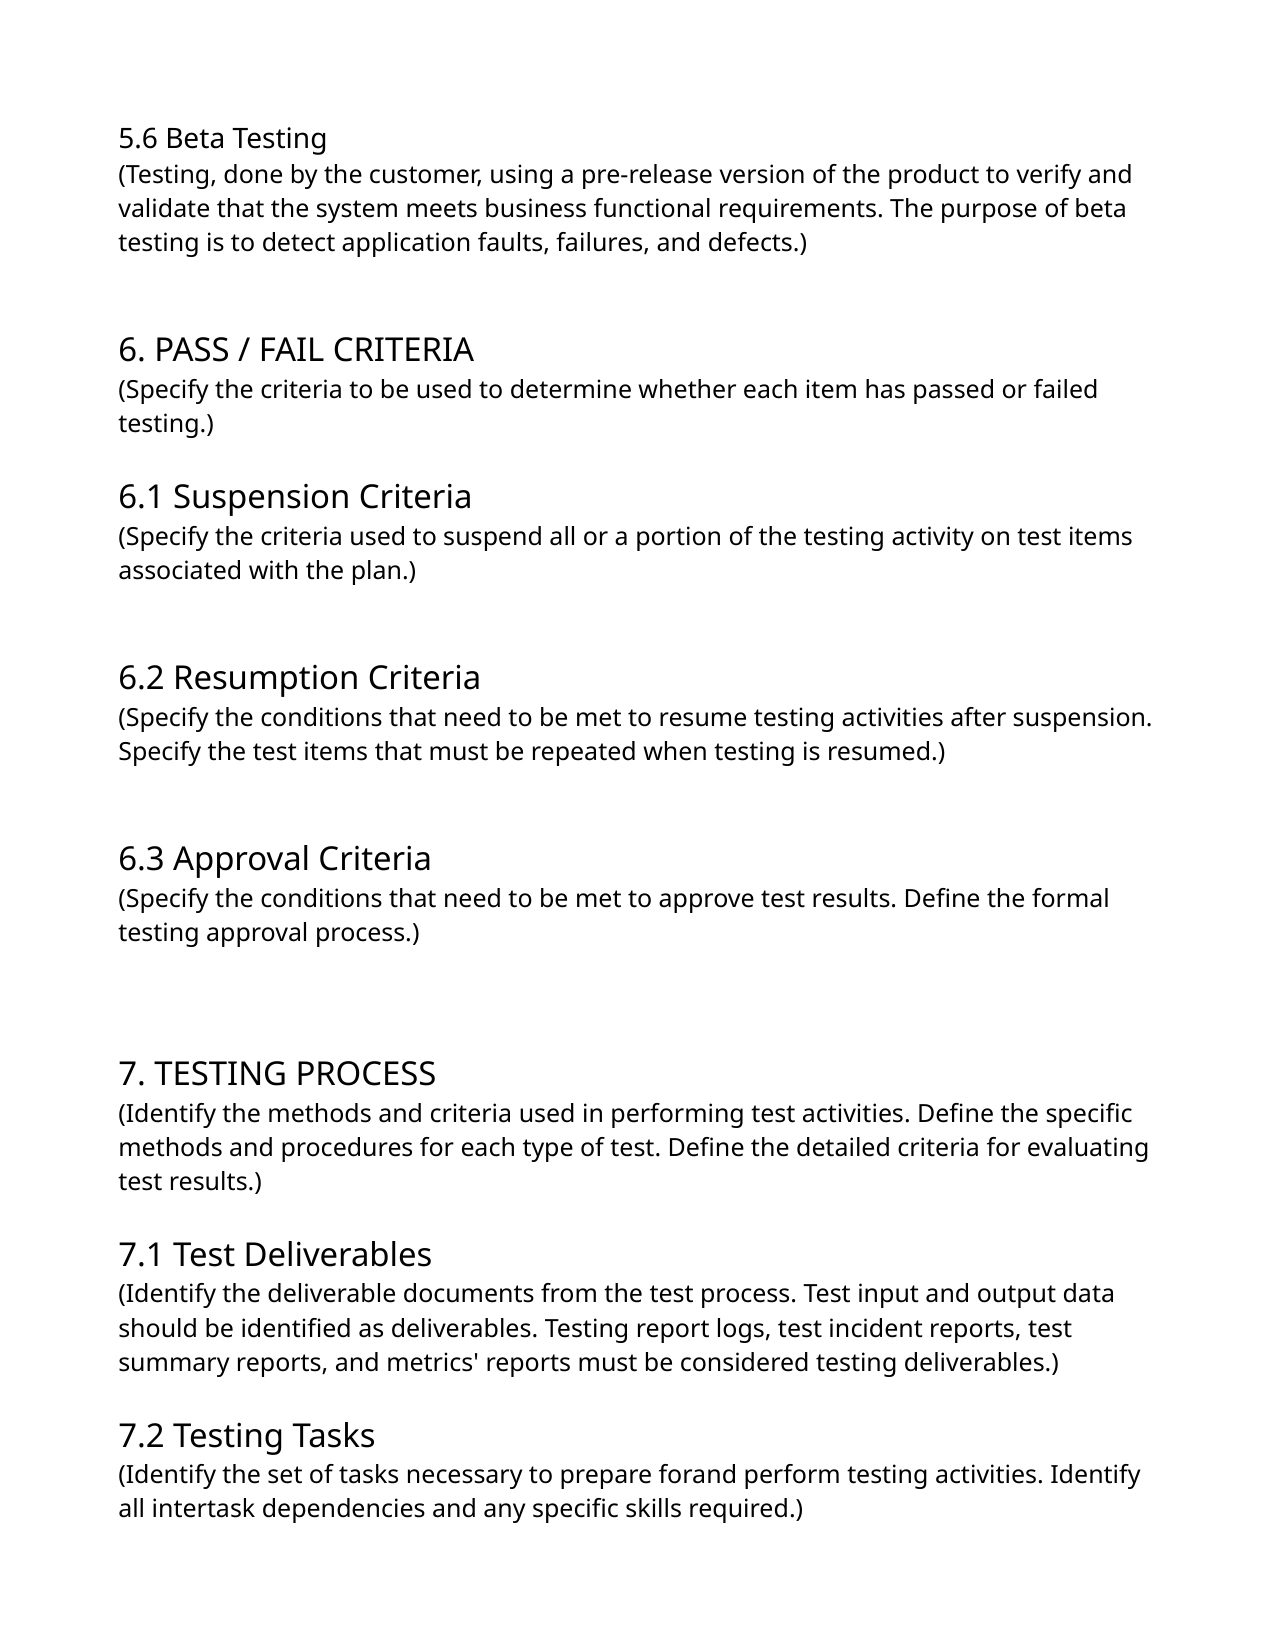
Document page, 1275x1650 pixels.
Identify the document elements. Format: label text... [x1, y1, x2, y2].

text 7. TESTING PROCESS [118, 1051, 1157, 1095]
text (Identify the deliverable documents from the test process. Test input and output data should be identified as deliverables. Testing report logs, test incident reports, test summary reports, and metrics' reports must be considered testing deliverables.) [118, 1276, 1157, 1378]
text 6.3 Approval Criteria [118, 836, 1157, 880]
text (Identify the set of tasks necessary to prepare forand perform testing activities. Identify all intertask dependencies and any specific skills required.) [118, 1457, 1157, 1525]
text (Specify the criteria to be used to determine whether each item has passed or failed testing.) [118, 371, 1157, 439]
text methods and procedures for each type of test. Define the detailed criteria for evaluating test results.) [118, 1129, 1157, 1197]
text (Specify the criteria used to suspend all or a portion of the testing activity on test items associated with the plan.) [118, 518, 1157, 586]
text (Identify the methods and criteria used in performing test activities. Define the specific [118, 1095, 1157, 1129]
text (Testing, done by the customer, using a pre-release version of the product to verify and validate that the system meets business functional requirements. The purpose of beta testing is to detect application faults, failures, and defects.) [118, 156, 1157, 259]
text 6.2 Resumption Criteria [118, 654, 1157, 699]
text 7.1 Test Deliverables [118, 1231, 1157, 1276]
text 5.6 Beta Testing [118, 118, 1157, 156]
text (Specify the conditions that need to be met to resume testing activities after suspension. Specify the test items that must be repeated when testing is resumed.) [118, 699, 1157, 767]
text 6. PASS / FAIL CRITERIA [118, 327, 1157, 371]
text 7.2 Testing Tasks [118, 1412, 1157, 1457]
text (Specify the conditions that need to be met to approve test results. Define the formal testing approval process.) [118, 880, 1157, 948]
text 6.1 Suspension Criteria [118, 474, 1157, 518]
